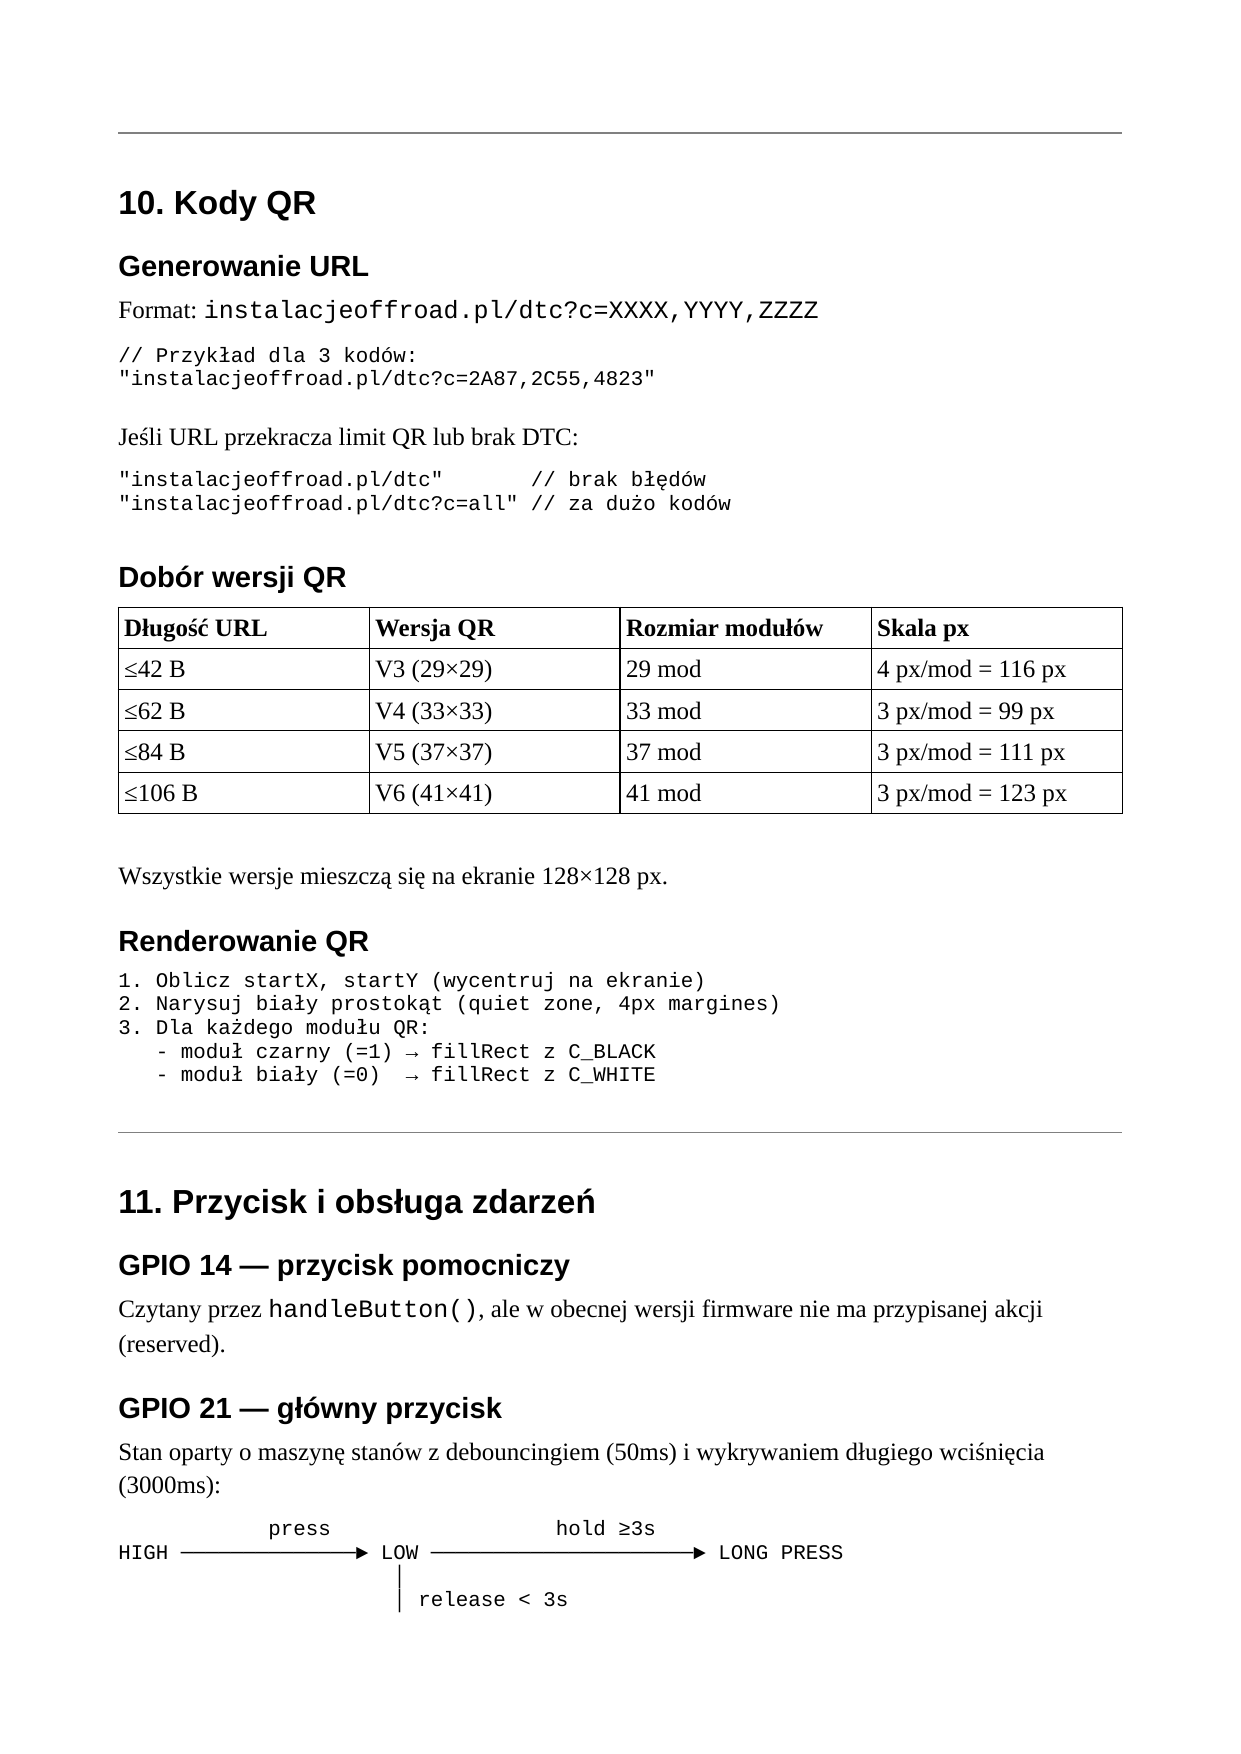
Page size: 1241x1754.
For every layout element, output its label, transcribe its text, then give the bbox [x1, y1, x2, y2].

subtitle GPIO 14 — przycisk pomocniczy [118, 1248, 1122, 1282]
table_cell 3 px/mod = 111 px [872, 731, 1122, 772]
table_cell ≤84 B [119, 731, 369, 772]
table_cell ≤62 B [119, 690, 369, 730]
table_cell ≤106 B [119, 773, 369, 813]
text // Przykład dla 3 kodów: "instalacjeoffroad.pl/dtc?c=2A87,2C55,4823" [118, 345, 1122, 392]
subtitle Dobór wersji QR [118, 561, 1122, 594]
table_cell 3 px/mod = 123 px [872, 773, 1122, 813]
text Jeśli URL przekracza limit QR lub brak DTC: [118, 422, 1122, 450]
table_cell 33 mod [621, 690, 871, 730]
subtitle Renderowanie QR [118, 924, 1122, 957]
table_header Wersja QR [370, 608, 619, 648]
table_cell 41 mod [621, 773, 871, 813]
table_cell V4 (33×33) [370, 690, 619, 730]
table_header Skala px [872, 608, 1122, 648]
text "instalacjeoffroad.pl/dtc" // brak błędów "instalacjeoffroad.pl/dtc?c=all" // za dużo kodów [118, 469, 1122, 516]
text 1. Oblicz startX, startY (wycentruj na ekranie) 2. Narysuj biały prostokąt (quiet zone, 4px margines) 3. Dla każdego modułu QR: - moduł czarny (=1) → fillRect z C_BLACK - moduł biały (=0) → fillRect z C_WHITE [118, 970, 1122, 1088]
subtitle 10. Kody QR [118, 183, 1122, 222]
text Czytany przez handleButton(), ale w obecnej wersji firmware nie ma przypisanej akcji (reserved). [118, 1294, 1122, 1358]
table_cell 29 mod [621, 649, 871, 689]
table_cell V5 (37×37) [370, 731, 619, 772]
table_cell V3 (29×29) [370, 649, 619, 689]
subtitle 11. Przycisk i obsługa zdarzeń [118, 1182, 1122, 1221]
subtitle Generowanie URL [118, 249, 1122, 282]
table_cell ≤42 B [119, 649, 369, 689]
text Format: instalacjeoffroad.pl/dtc?c=XXXX,YYYY,ZZZZ [118, 295, 1122, 326]
text press hold ≥3s HIGH ──────────────► LOW ─────────────────────► LONG PRESS │ │ release < 3s [118, 1518, 1122, 1613]
table_cell 4 px/mod = 116 px [872, 649, 1122, 689]
subtitle GPIO 21 — główny przycisk [118, 1391, 1122, 1425]
table_cell 37 mod [621, 731, 871, 772]
table_header Długość URL [119, 608, 369, 648]
text Wszystkie wersje mieszczą się na ekranie 128×128 px. [118, 861, 1122, 890]
table_header Rozmiar modułów [621, 608, 871, 648]
text Stan oparty o maszynę stanów z debouncingiem (50ms) i wykrywaniem długiego wciśnięcia (3000ms): [118, 1437, 1122, 1499]
table_cell V6 (41×41) [370, 773, 619, 813]
table_cell 3 px/mod = 99 px [872, 690, 1122, 730]
